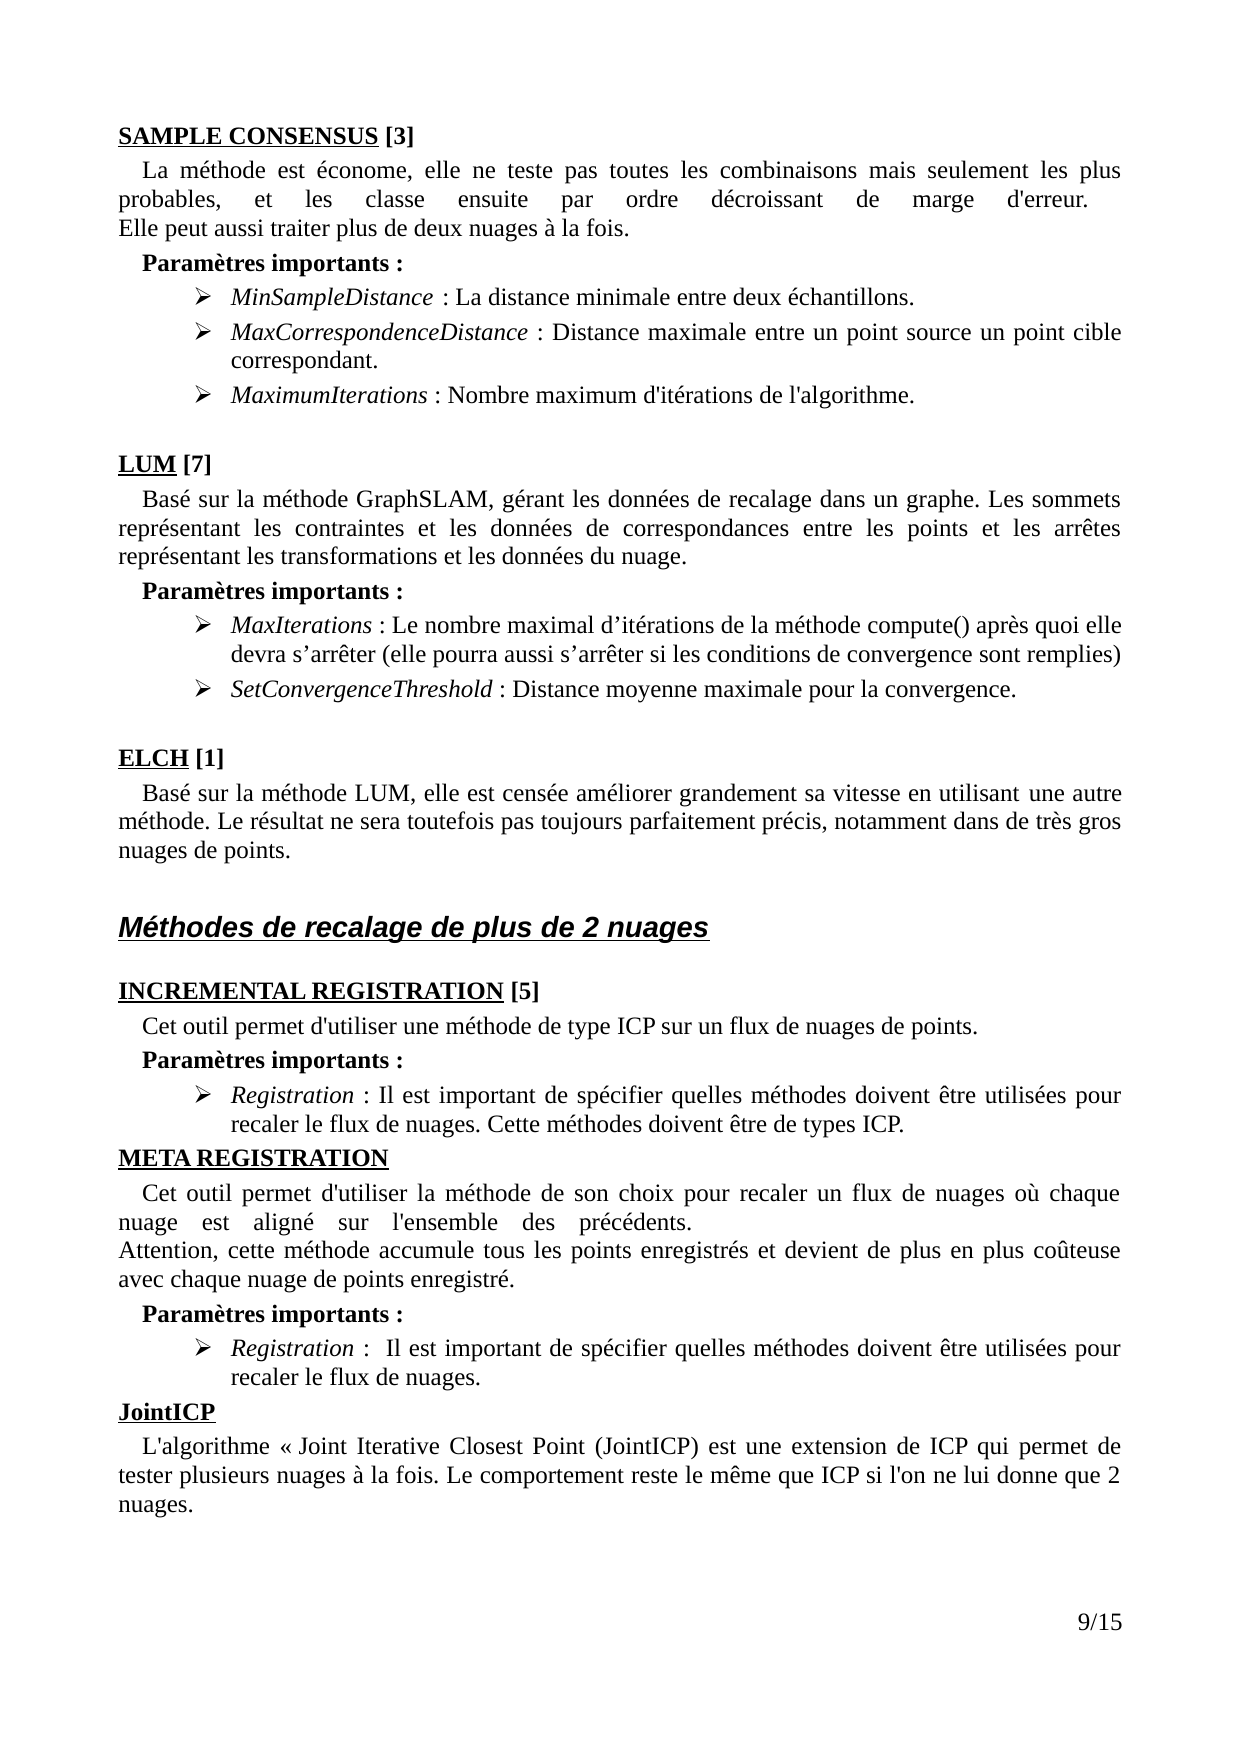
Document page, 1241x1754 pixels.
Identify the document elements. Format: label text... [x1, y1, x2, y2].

text ELCH [1] [118, 743, 1122, 772]
text Paramètres importants : [118, 1046, 1122, 1074]
text INCREMENTAL REGISTRATION [5] [118, 976, 1122, 1005]
text Cet outil permet d'utiliser une méthode de type ICP sur un flux de nuages de points. [118, 1011, 1122, 1040]
text Paramètres importants : [118, 1299, 1122, 1328]
text JointICP [118, 1397, 1122, 1426]
text La méthode est économe, elle ne teste pas toutes les combinaisons mais seulement les plus probables, et les classe ensuite par ordre décroissant de marge d'erreur. Elle peut aussi traiter plus de deux nuages à la fois. [118, 156, 1122, 242]
text SAMPLE CONSENSUS [3] [118, 121, 1122, 150]
list MaximumIterations : Nombre maximum d'itérations de l'algorithme. [193, 380, 1122, 409]
list MaxCorrespondenceDistance : Distance maximale entre un point source un point cible correspondant. [193, 317, 1122, 374]
text LUM [7] [118, 449, 1122, 478]
list Registration : Il est important de spécifier quelles méthodes doivent être utilisées pour recaler le flux de nuages. Cette méthodes doivent être de types ICP. [193, 1080, 1122, 1138]
text Basé sur la méthode LUM, elle est censée améliorer grandement sa vitesse en utilisant une autre méthode. Le résultat ne sera toutefois pas toujours parfaitement précis, notamment dans de très gros nuages de points. [118, 778, 1122, 864]
list Registration : Il est important de spécifier quelles méthodes doivent être utilisées pour recaler le flux de nuages. [193, 1333, 1122, 1391]
text Paramètres importants : [118, 576, 1122, 605]
text Paramètres importants : [118, 248, 1122, 276]
subtitle Méthodes de recalage de plus de 2 nuages [118, 910, 1122, 944]
list MaxIterations : Le nombre maximal d’itérations de la méthode compute() après quoi elle devra s’arrêter (elle pourra aussi s’arrêter si les conditions de convergence sont remplies) [193, 611, 1122, 668]
text Basé sur la méthode GraphSLAM, gérant les données de recalage dans un graphe. Les sommets représentant les contraintes et les données de correspondances entre les points et les arrêtes représentant les transformations et les données du nuage. [118, 484, 1122, 570]
text META REGISTRATION [118, 1143, 1122, 1172]
list SetConvergenceThreshold : Distance moyenne maximale pour la convergence. [193, 674, 1122, 703]
list MinSampleDistance : La distance minimale entre deux échantillons. [193, 282, 1122, 311]
text L'algorithme « Joint Iterative Closest Point (JointICP) est une extension de ICP qui permet de tester plusieurs nuages à la fois. Le comportement reste le même que ICP si l'on ne lui donne que 2 nuages. [118, 1431, 1122, 1518]
text Cet outil permet d'utiliser la méthode de son choix pour recaler un flux de nuages où chaque nuage est aligné sur l'ensemble des précédents. Attention, cette méthode accumule tous les points enregistrés et devient de plus en plus coûteuse avec chaque nuage de points enregistré. [118, 1178, 1122, 1293]
